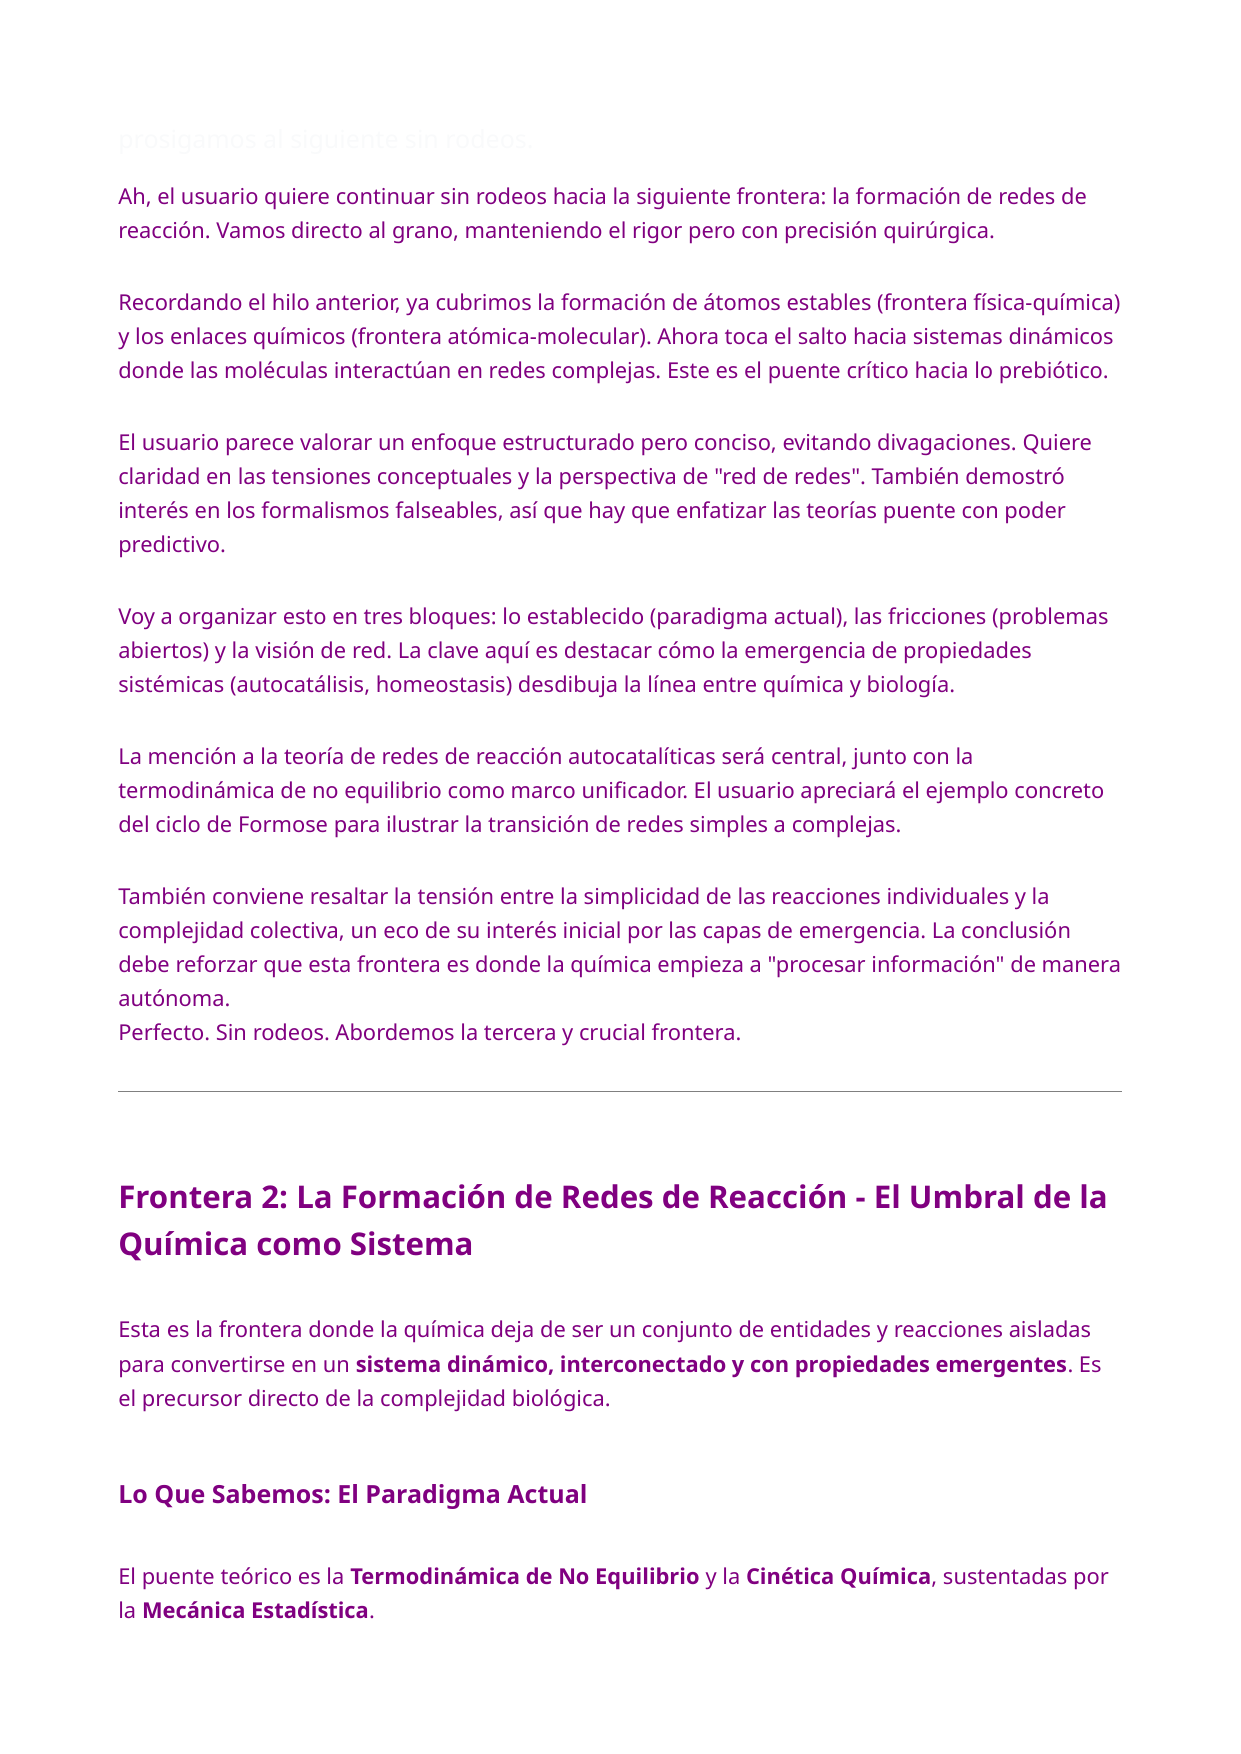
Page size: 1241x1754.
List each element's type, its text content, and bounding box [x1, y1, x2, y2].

text El puente teórico es la Termodinámica de No Equilibrio y la Cinética Química, sustentadas por la Mecánica Estadística. [118, 1561, 1122, 1625]
subtitle Frontera 2: La Formación de Redes de Reacción - El Umbral de la Química como Sistema [118, 1171, 1122, 1264]
text La mención a la teoría de redes de reacción autocatalíticas será central, junto con la termodinámica de no equilibrio como marco unificador. El usuario apreciará el ejemplo concreto del ciclo de Formose para ilustrar la transición de redes simples a complejas. [118, 741, 1122, 839]
subtitle Lo Que Sabemos: El Paradigma Actual [118, 1467, 1122, 1511]
text Voy a organizar esto en tres bloques: lo establecido (paradigma actual), las fricciones (problemas abiertos) y la visión de red. La clave aquí es destacar cómo la emergencia de propiedades sistémicas (autocatálisis, homeostasis) desdibuja la línea entre química y biología. [118, 601, 1122, 699]
text El usuario parece valorar un enfoque estructurado pero conciso, evitando divagaciones. Quiere claridad en las tensiones conceptuales y la perspectiva de "red de redes". También demostró interés en los formalismos falseables, así que hay que enfatizar las teorías puente con poder predictivo. [118, 426, 1122, 559]
text prosigamos al siguiente sin rodeos. [118, 118, 1122, 156]
text Ah, el usuario quiere continuar sin rodeos hacia la siguiente frontera: la formación de redes de reacción. Vamos directo al grano, manteniendo el rigor pero con precisión quirúrgica. [118, 181, 1122, 244]
text También conviene resaltar la tensión entre la simplicidad de las reacciones individuales y la complejidad colectiva, un eco de su interés inicial por las capas de emergencia. La conclusión debe reforzar que esta frontera es donde la química empieza a "procesar información" de manera autónoma. [118, 881, 1122, 1013]
text Recordando el hilo anterior, ya cubrimos la formación de átomos estables (frontera física-química) y los enlaces químicos (frontera atómica-molecular). Ahora toca el salto hacia sistemas dinámicos donde las moléculas interactúan en redes complejas. Este es el puente crítico hacia lo prebiótico. [118, 286, 1122, 384]
text Perfecto. Sin rodeos. Abordemos la tercera y crucial frontera. [118, 1017, 1122, 1047]
text Esta es la frontera donde la química deja de ser un conjunto de entidades y reacciones aisladas para convertirse en un sistema dinámico, interconectado y con propiedades emergentes. Es el precursor directo de la complejidad biológica. [118, 1314, 1122, 1413]
